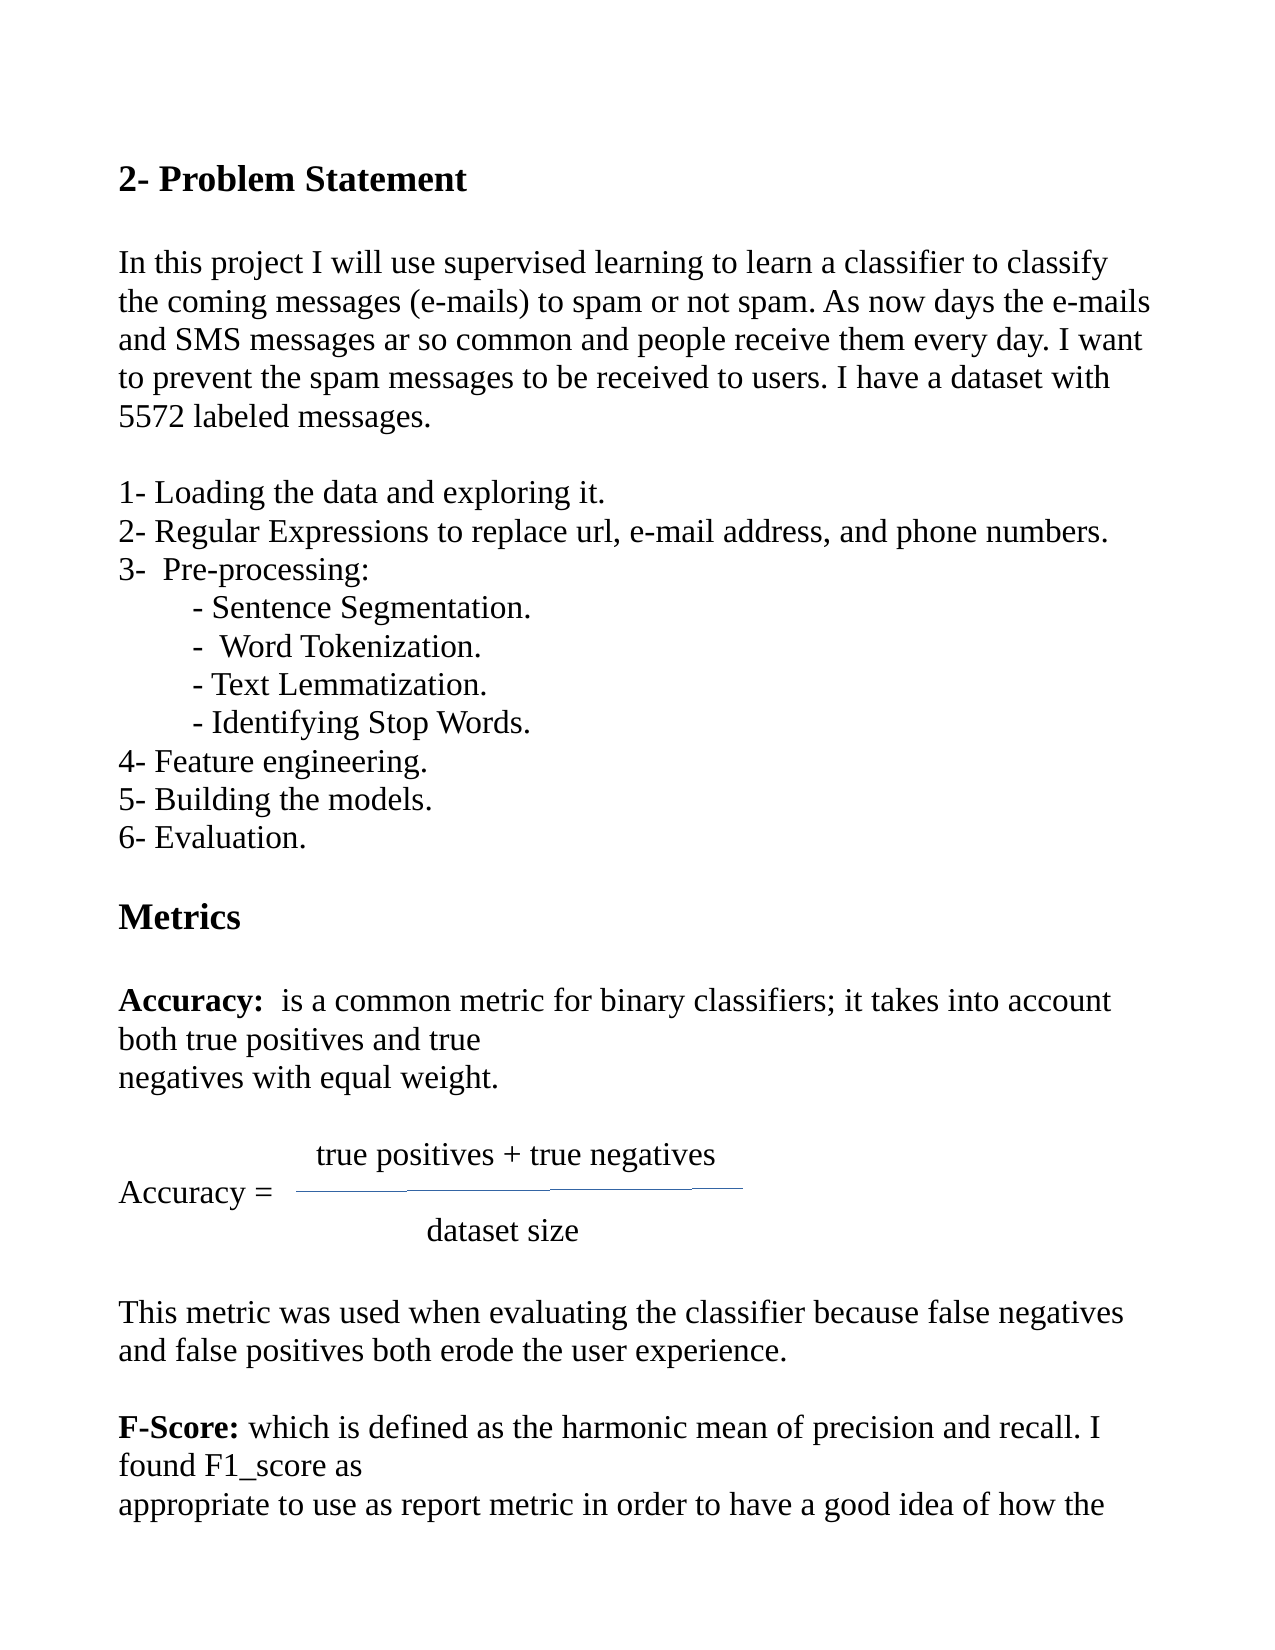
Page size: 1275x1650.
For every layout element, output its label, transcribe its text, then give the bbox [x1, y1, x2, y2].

text F-Score: which is defined as the harmonic mean of precision and recall. I found F1_score as [118, 1407, 1157, 1484]
text 5- Building the models. [118, 779, 1157, 818]
text Accuracy = [118, 1172, 1157, 1211]
text the coming messages (e-mails) to spam or not spam. As now days the e-mails [118, 281, 1157, 319]
text 4- Feature engineering. [118, 741, 1157, 779]
text In this project I will use supervised learning to learn a classifier to classify [118, 243, 1157, 281]
text 5572 labeled messages. [118, 396, 1157, 434]
text Metrics [118, 894, 1157, 937]
text 6- Evaluation. [118, 818, 1157, 856]
text - Text Lemmatization. [118, 664, 1157, 703]
text true positives + true negatives [118, 1134, 1157, 1172]
text 2- Problem Statement [118, 156, 1157, 199]
text appropriate to use as report metric in order to have a good idea of how the [118, 1484, 1157, 1522]
text dataset size [118, 1211, 1157, 1249]
text Accuracy: is a common metric for binary classifiers; it takes into account both true positives and true [118, 981, 1157, 1057]
text - Identifying Stop Words. [118, 703, 1157, 741]
text 3- Pre-processing: [118, 549, 1157, 588]
text negatives with equal weight. [118, 1057, 1157, 1096]
text - Word Tokenization. [118, 626, 1157, 664]
text to prevent the spam messages to be received to users. I have a dataset with [118, 358, 1157, 396]
text 1- Loading the data and exploring it. [118, 473, 1157, 511]
text and SMS messages ar so common and people receive them every day. I want [118, 319, 1157, 358]
text - Sentence Segmentation. [118, 588, 1157, 626]
text 2- Regular Expressions to replace url, e-mail address, and phone numbers. [118, 511, 1157, 549]
text This metric was used when evaluating the classifier because false negatives and false positives both erode the user experience. [118, 1292, 1157, 1369]
